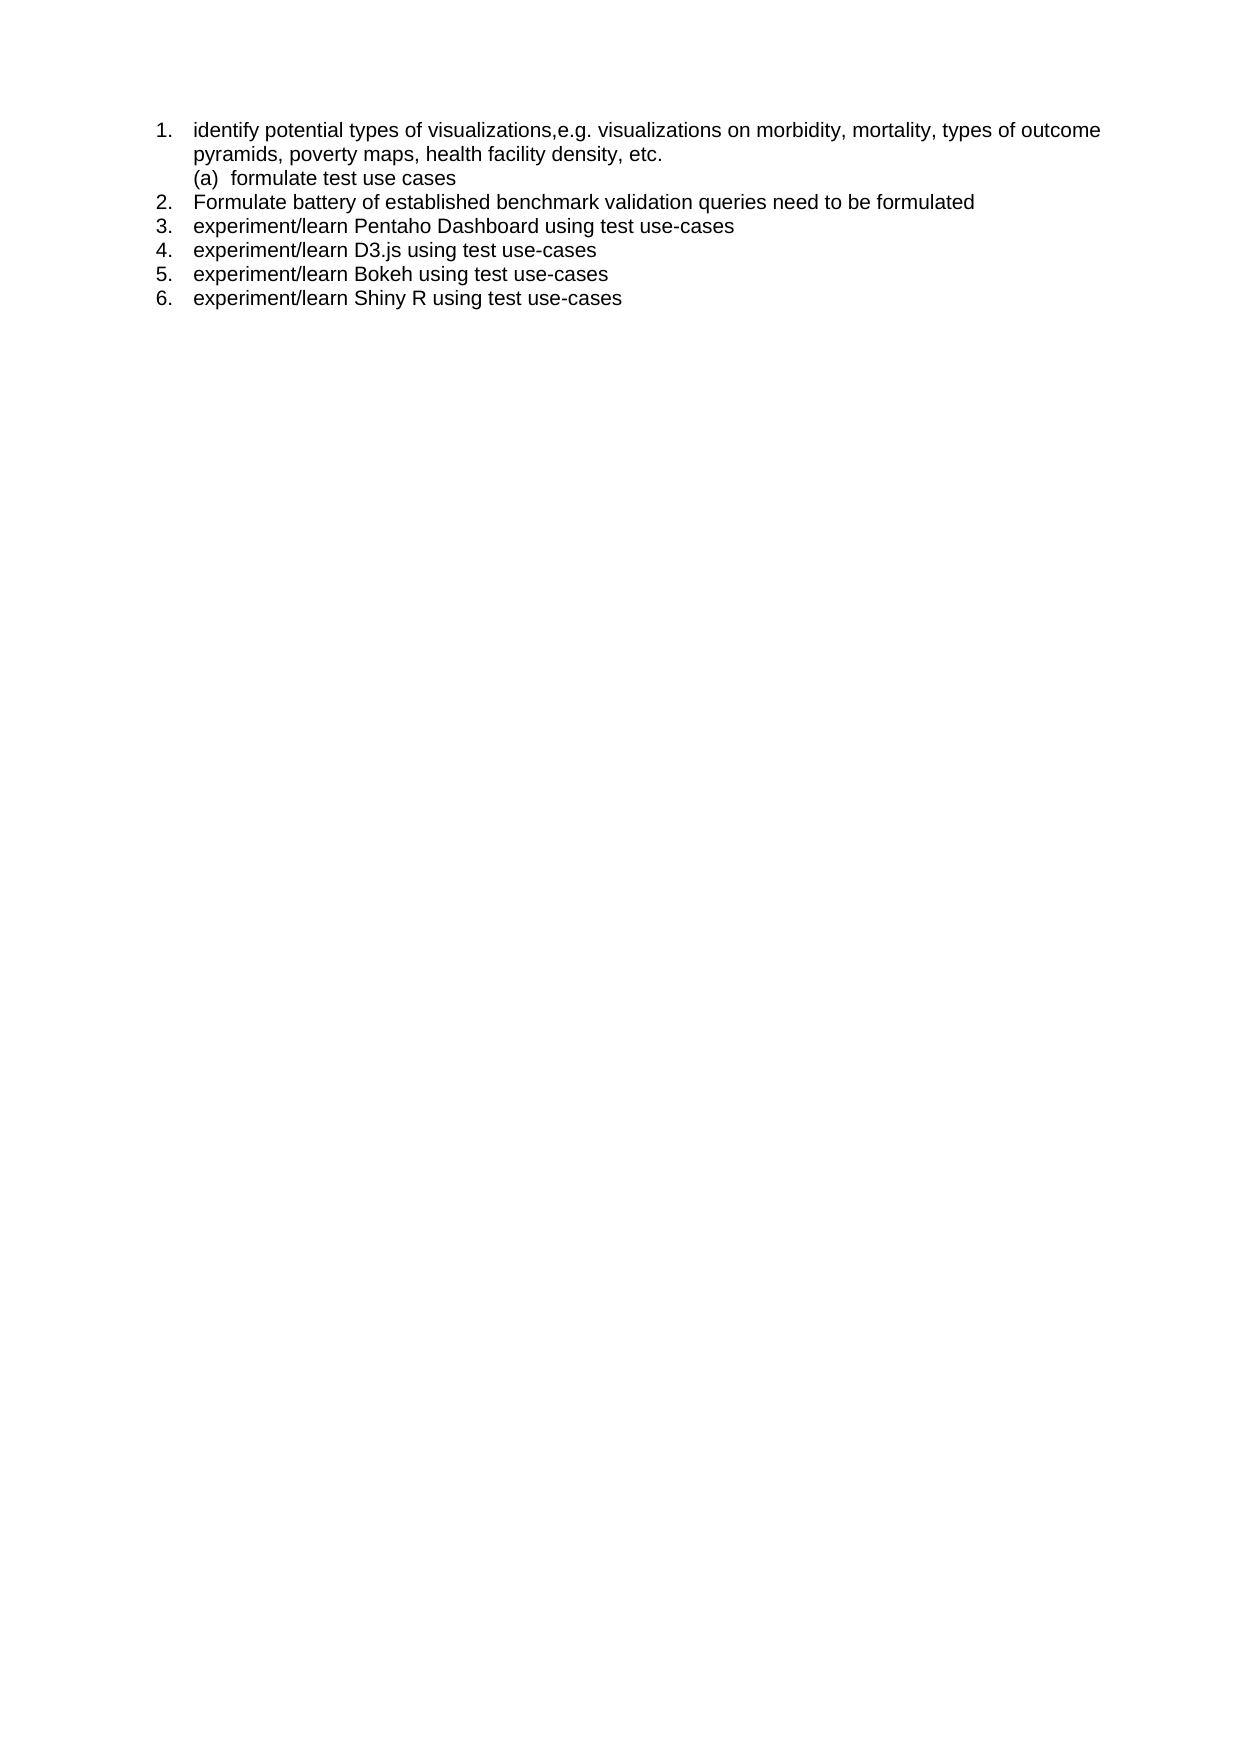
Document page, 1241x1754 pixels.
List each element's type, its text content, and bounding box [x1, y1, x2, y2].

list identify potential types of visualizations,e.g. visualizations on morbidity, mortality, types of outcome pyramids, poverty maps, health facility density, etc. [156, 118, 1122, 166]
list experiment/learn Shiny R using test use-cases [156, 286, 1122, 310]
list formulate test use cases [193, 166, 1122, 190]
list Formulate battery of established benchmark validation queries need to be formulated [156, 190, 1122, 214]
list experiment/learn Bokeh using test use-cases [156, 262, 1122, 286]
list experiment/learn Pentaho Dashboard using test use-cases [156, 214, 1122, 238]
list experiment/learn D3.js using test use-cases [156, 238, 1122, 262]
